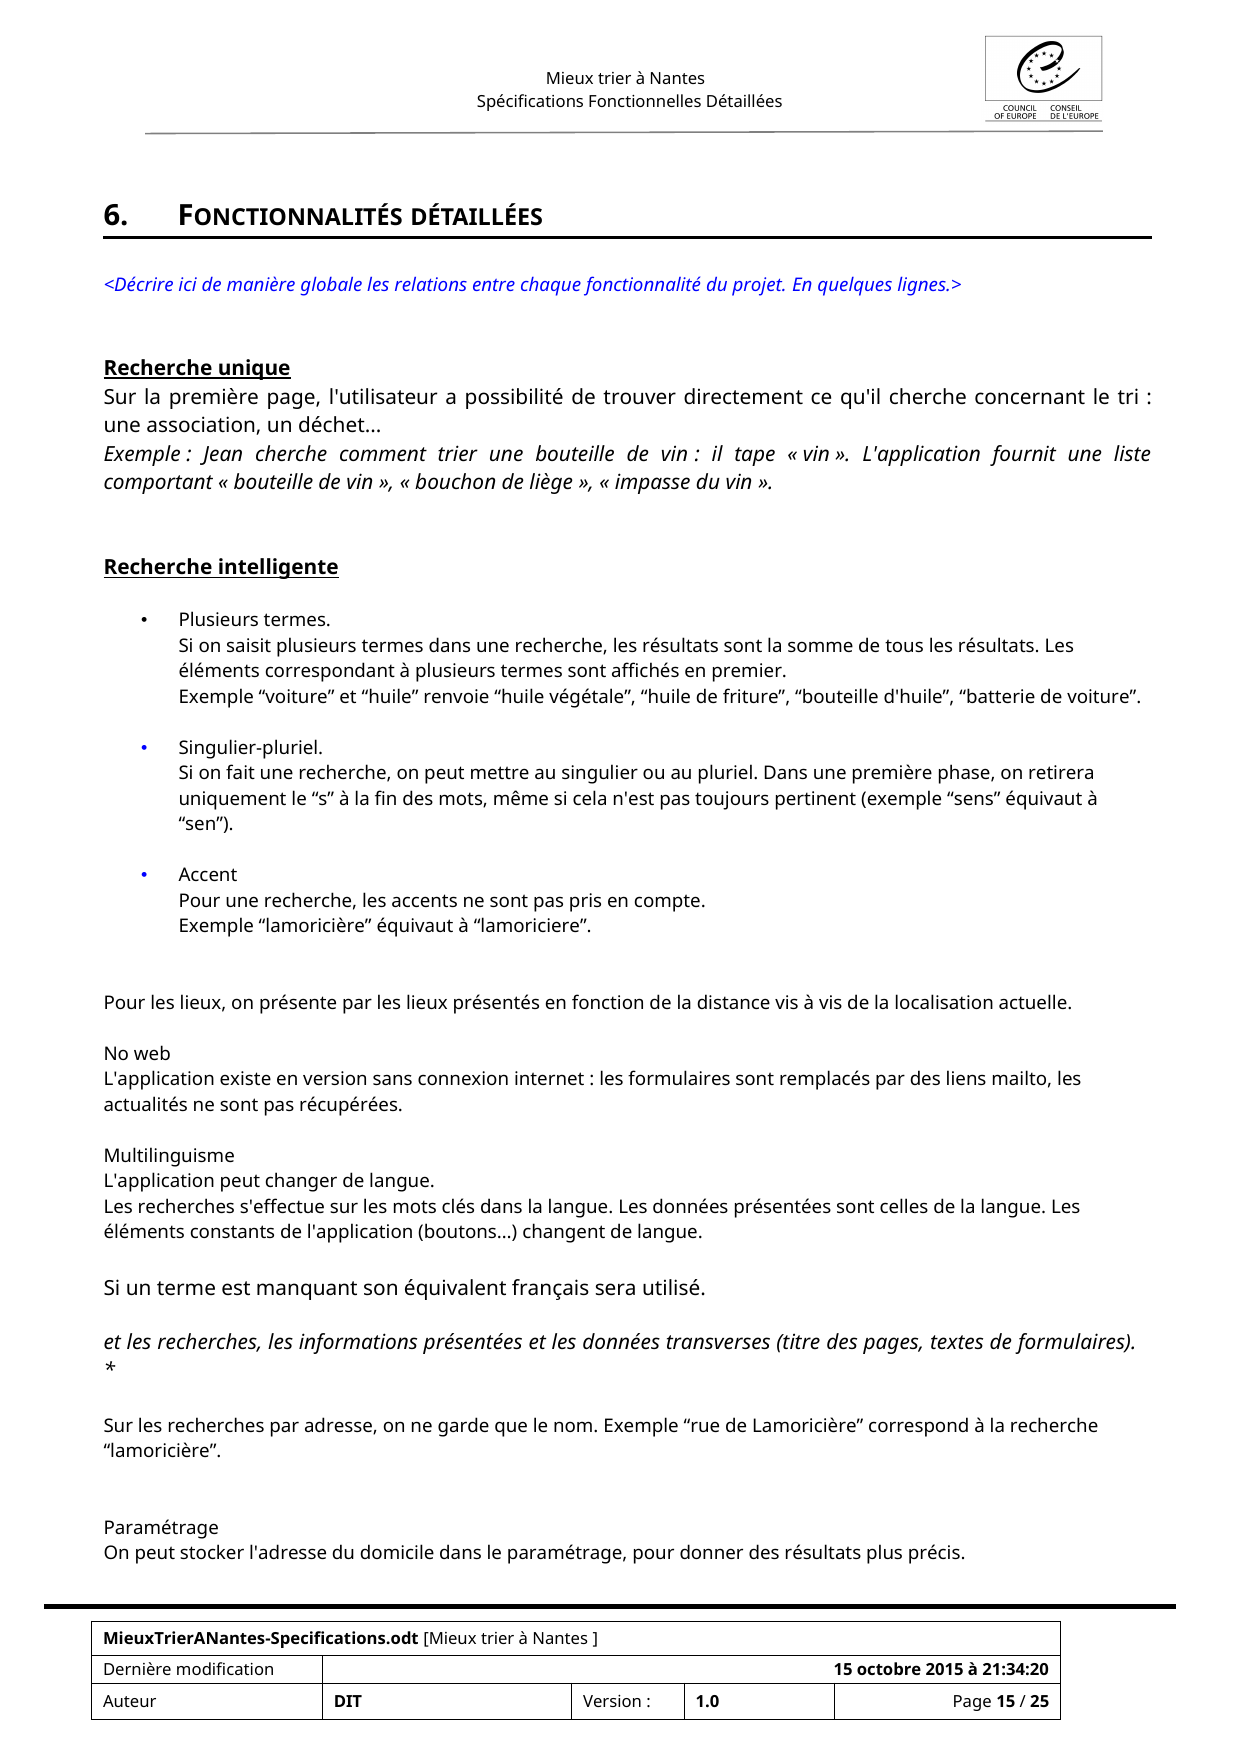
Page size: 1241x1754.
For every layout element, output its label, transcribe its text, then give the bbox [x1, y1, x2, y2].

text Recherche unique [103, 353, 1152, 382]
list Singulier-pluriel. [141, 734, 1152, 759]
text Pour les lieux, on présente par les lieux présentés en fonction de la distance vis à vis de la localisation actuelle. [103, 989, 1139, 1015]
text L'application peut changer de langue. [103, 1168, 1139, 1193]
text et les recherches, les informations présentées et les données transverses (titre des pages, textes de formulaires). * [103, 1327, 1139, 1384]
text Recherche intelligente [103, 552, 1152, 581]
list Si on saisit plusieurs termes dans une recherche, les résultats sont la somme de tous les résultats. Les éléments correspondant à plusieurs termes sont affichés en premier. [141, 632, 1152, 683]
list Exemple “lamoricière” équivaut à “lamoriciere”. [141, 913, 1152, 938]
text Multilinguisme [103, 1142, 1139, 1168]
text <Décrire ici de manière globale les relations entre chaque fonctionnalité du projet. En quelques lignes.> [103, 271, 1139, 296]
list Exemple “voiture” et “huile” renvoie “huile végétale”, “huile de friture”, “bouteille d'huile”, “batterie de voiture”. [141, 683, 1152, 708]
list Accent [141, 862, 1152, 887]
list Plusieurs termes. [141, 606, 1152, 632]
list Si on fait une recherche, on peut mettre au singulier ou au pluriel. Dans une première phase, on retirera uniquement le “s” à la fin des mots, même si cela n'est pas toujours pertinent (exemple “sens” équivaut à “sen”). [141, 759, 1152, 836]
text Exemple : Jean cherche comment trier une bouteille de vin : il tape « vin ». L'application fournit une liste comportant « bouteille de vin », « bouchon de liège », « impasse du vin ». [103, 439, 1152, 496]
text Si un terme est manquant son équivalent français sera utilisé. [103, 1273, 1139, 1301]
text Les recherches s'effectue sur les mots clés dans la langue. Les données présentées sont celles de la langue. Les éléments constants de l'application (boutons…) changent de langue. [103, 1193, 1139, 1244]
text Sur la première page, l'utilisateur a possibilité de trouver directement ce qu'il cherche concernant le tri : une association, un déchet... [103, 382, 1152, 439]
text Paramétrage [103, 1514, 1139, 1540]
text L'application existe en version sans connexion internet : les formulaires sont remplacés par des liens mailto, les actualités ne sont pas récupérées. [103, 1066, 1139, 1117]
list Pour une recherche, les accents ne sont pas pris en compte. [141, 887, 1152, 913]
picture [981, 32, 1104, 125]
text No web [103, 1040, 1139, 1066]
text Sur les recherches par adresse, on ne garde que le nom. Exemple “rue de Lamoricière” correspond à la recherche “lamoricière”. [103, 1412, 1139, 1463]
text On peut stocker l'adresse du domicile dans le paramétrage, pour donner des résultats plus précis. [103, 1540, 1139, 1565]
subtitle Fonctionnalités détaillées [103, 194, 1152, 236]
